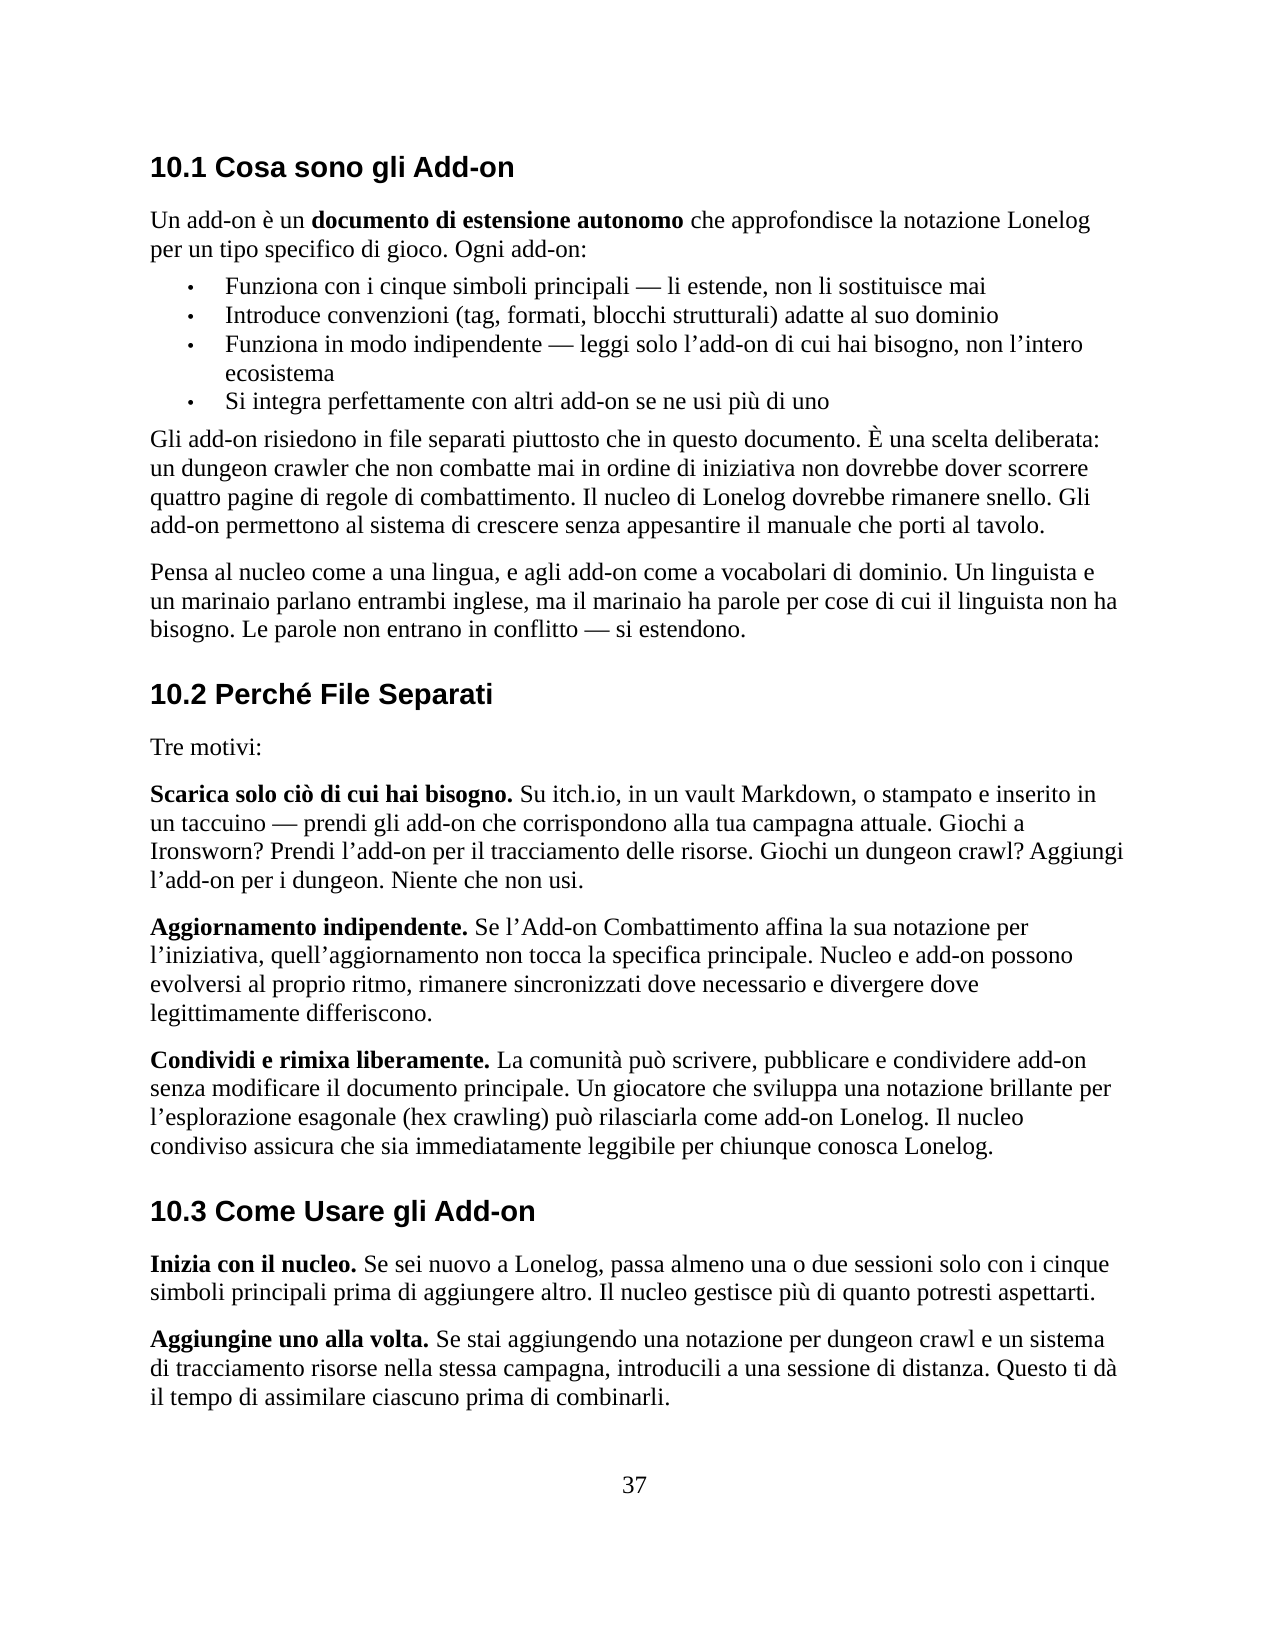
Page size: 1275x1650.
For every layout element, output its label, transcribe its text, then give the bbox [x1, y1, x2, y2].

subtitle 10.1 Cosa sono gli Add-on [150, 150, 1125, 183]
text Un add-on è un documento di estensione autonomo che approfondisce la notazione Lonelog per un tipo specifico di gioco. Ogni add-on: [150, 205, 1125, 262]
subtitle 10.3 Come Usare gli Add-on [150, 1194, 1125, 1227]
text Gli add-on risiedono in file separati piuttosto che in questo documento. È una scelta deliberata: un dungeon crawler che non combatte mai in ordine di iniziativa non dovrebbe dover scorrere quattro pagine di regole di combattimento. Il nucleo di Lonelog dovrebbe rimanere snello. Gli add-on permettono al sistema di crescere senza appesantire il manuale che porti al tavolo. [150, 424, 1125, 539]
text Aggiornamento indipendente. Se l’Add-on Combattimento affina la sua notazione per l’iniziativa, quell’aggiornamento non tocca la specifica principale. Nucleo e add-on possono evolversi al proprio ritmo, rimanere sincronizzati dove necessario e divergere dove legittimamente differiscono. [150, 912, 1125, 1027]
list Si integra perfettamente con altri add-on se ne usi più di uno [187, 386, 1125, 415]
text Condividi e rimixa liberamente. La comunità può scrivere, pubblicare e condividere add-on senza modificare il documento principale. Un giocatore che sviluppa una notazione brillante per l’esplorazione esagonale (hex crawling) può rilasciarla come add-on Lonelog. Il nucleo condiviso assicura che sia immediatamente leggibile per chiunque conosca Lonelog. [150, 1045, 1125, 1160]
list Introduce convenzioni (tag, formati, blocchi strutturali) adatte al suo dominio [187, 300, 1125, 329]
subtitle 10.2 Perché File Separati [150, 677, 1125, 711]
text Aggiungine uno alla volta. Se stai aggiungendo una notazione per dungeon crawl e un sistema di tracciamento risorse nella stessa campagna, introducili a una sessione di distanza. Questo ti dà il tempo di assimilare ciascuno prima di combinarli. [150, 1324, 1125, 1410]
text Scarica solo ciò di cui hai bisogno. Su itch.io, in un vault Markdown, o stampato e inserito in un taccuino — prendi gli add-on che corrispondono alla tua campagna attuale. Giochi a Ironsworn? Prendi l’add-on per il tracciamento delle risorse. Giochi un dungeon crawl? Aggiungi l’add-on per i dungeon. Niente che non usi. [150, 779, 1125, 894]
text Tre motivi: [150, 732, 1125, 761]
text Pensa al nucleo come a una lingua, e agli add-on come a vocabolari di dominio. Un linguista e un marinaio parlano entrambi inglese, ma il marinaio ha parole per cose di cui il linguista non ha bisogno. Le parole non entrano in conflitto — si estendono. [150, 557, 1125, 643]
list Funziona in modo indipendente — leggi solo l’add-on di cui hai bisogno, non l’intero ecosistema [187, 329, 1125, 386]
text Inizia con il nucleo. Se sei nuovo a Lonelog, passa almeno una o due sessioni solo con i cinque simboli principali prima di aggiungere altro. Il nucleo gestisce più di quanto potresti aspettarti. [150, 1249, 1125, 1306]
list Funziona con i cinque simboli principali — li estende, non li sostituisce mai [187, 271, 1125, 300]
